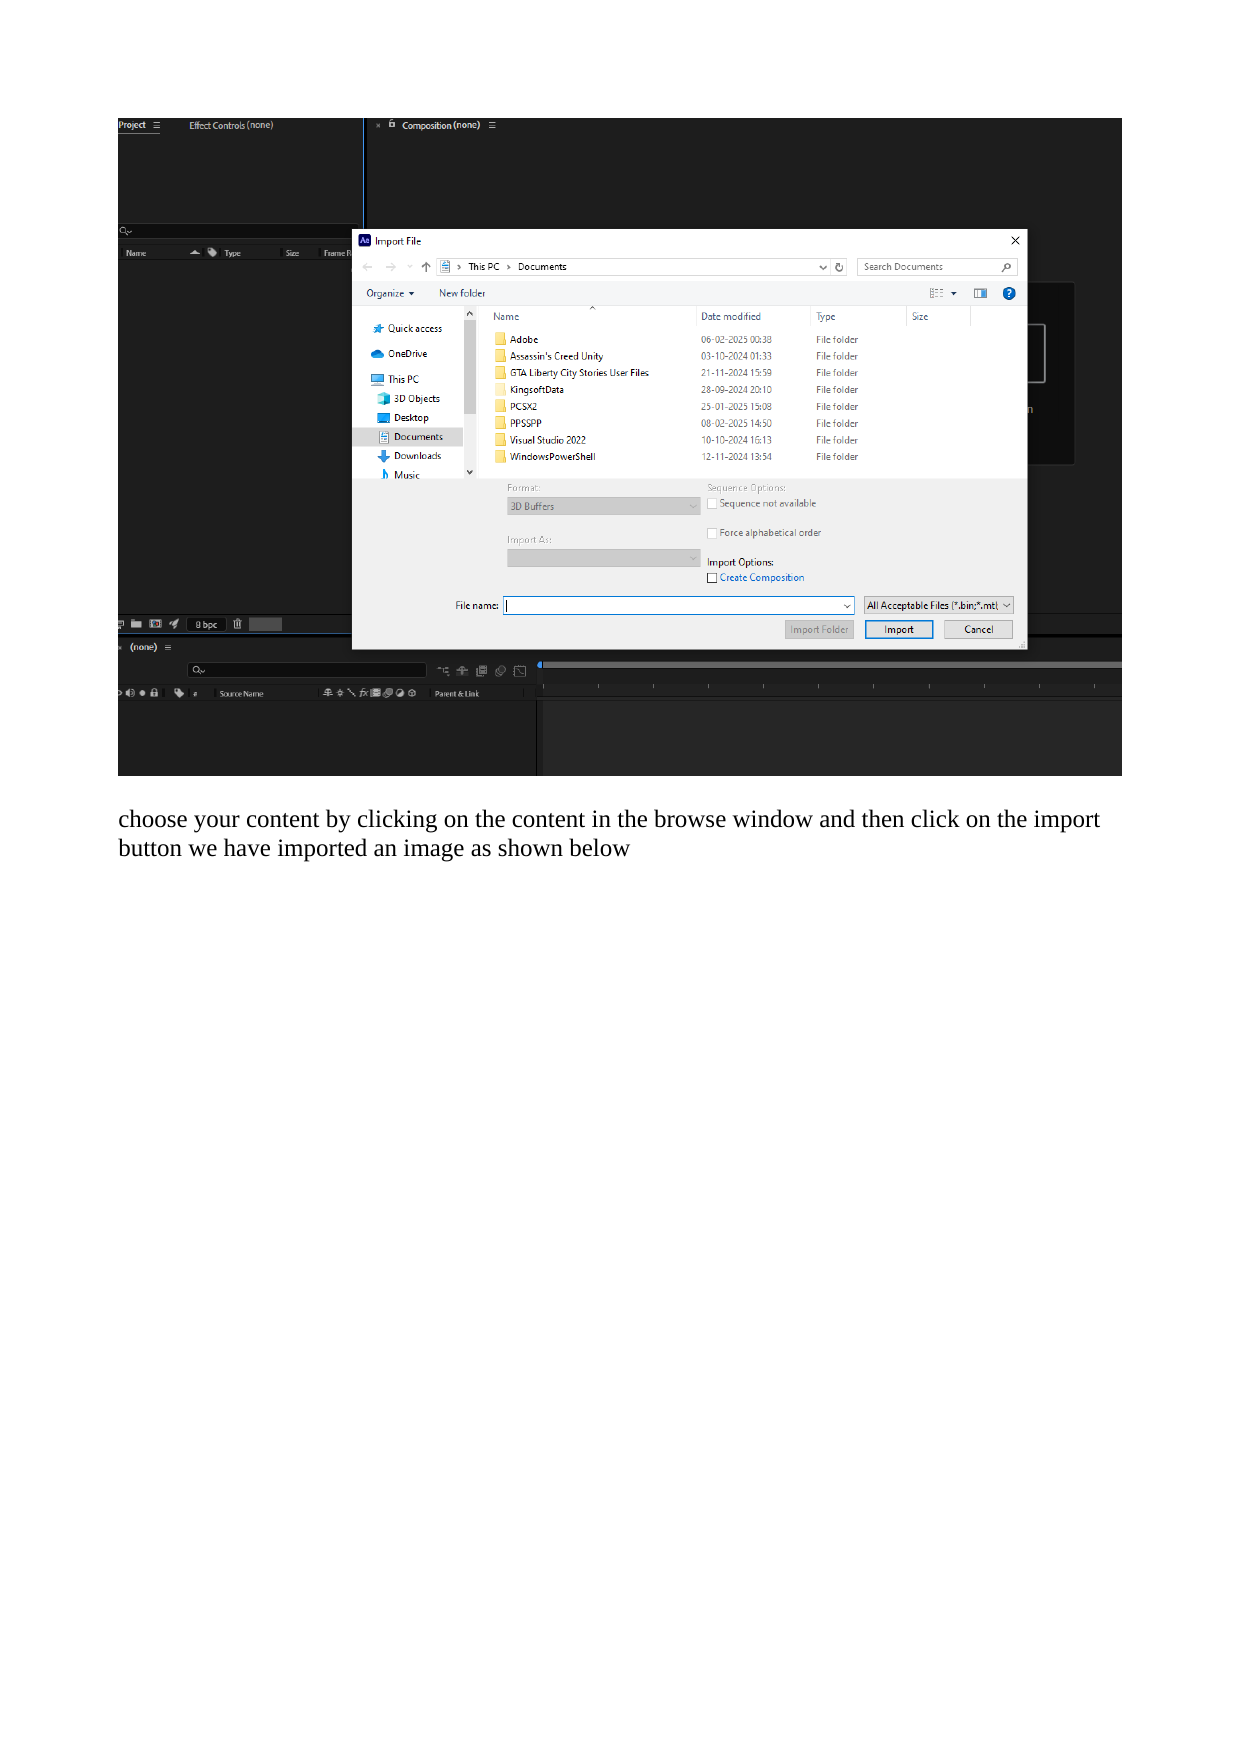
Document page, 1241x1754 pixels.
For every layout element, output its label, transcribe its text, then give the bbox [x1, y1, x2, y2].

text choose your content by clicking on the content in the browse window and then click on the import button we have imported an image as shown below [118, 804, 1122, 861]
picture [118, 118, 1122, 776]
